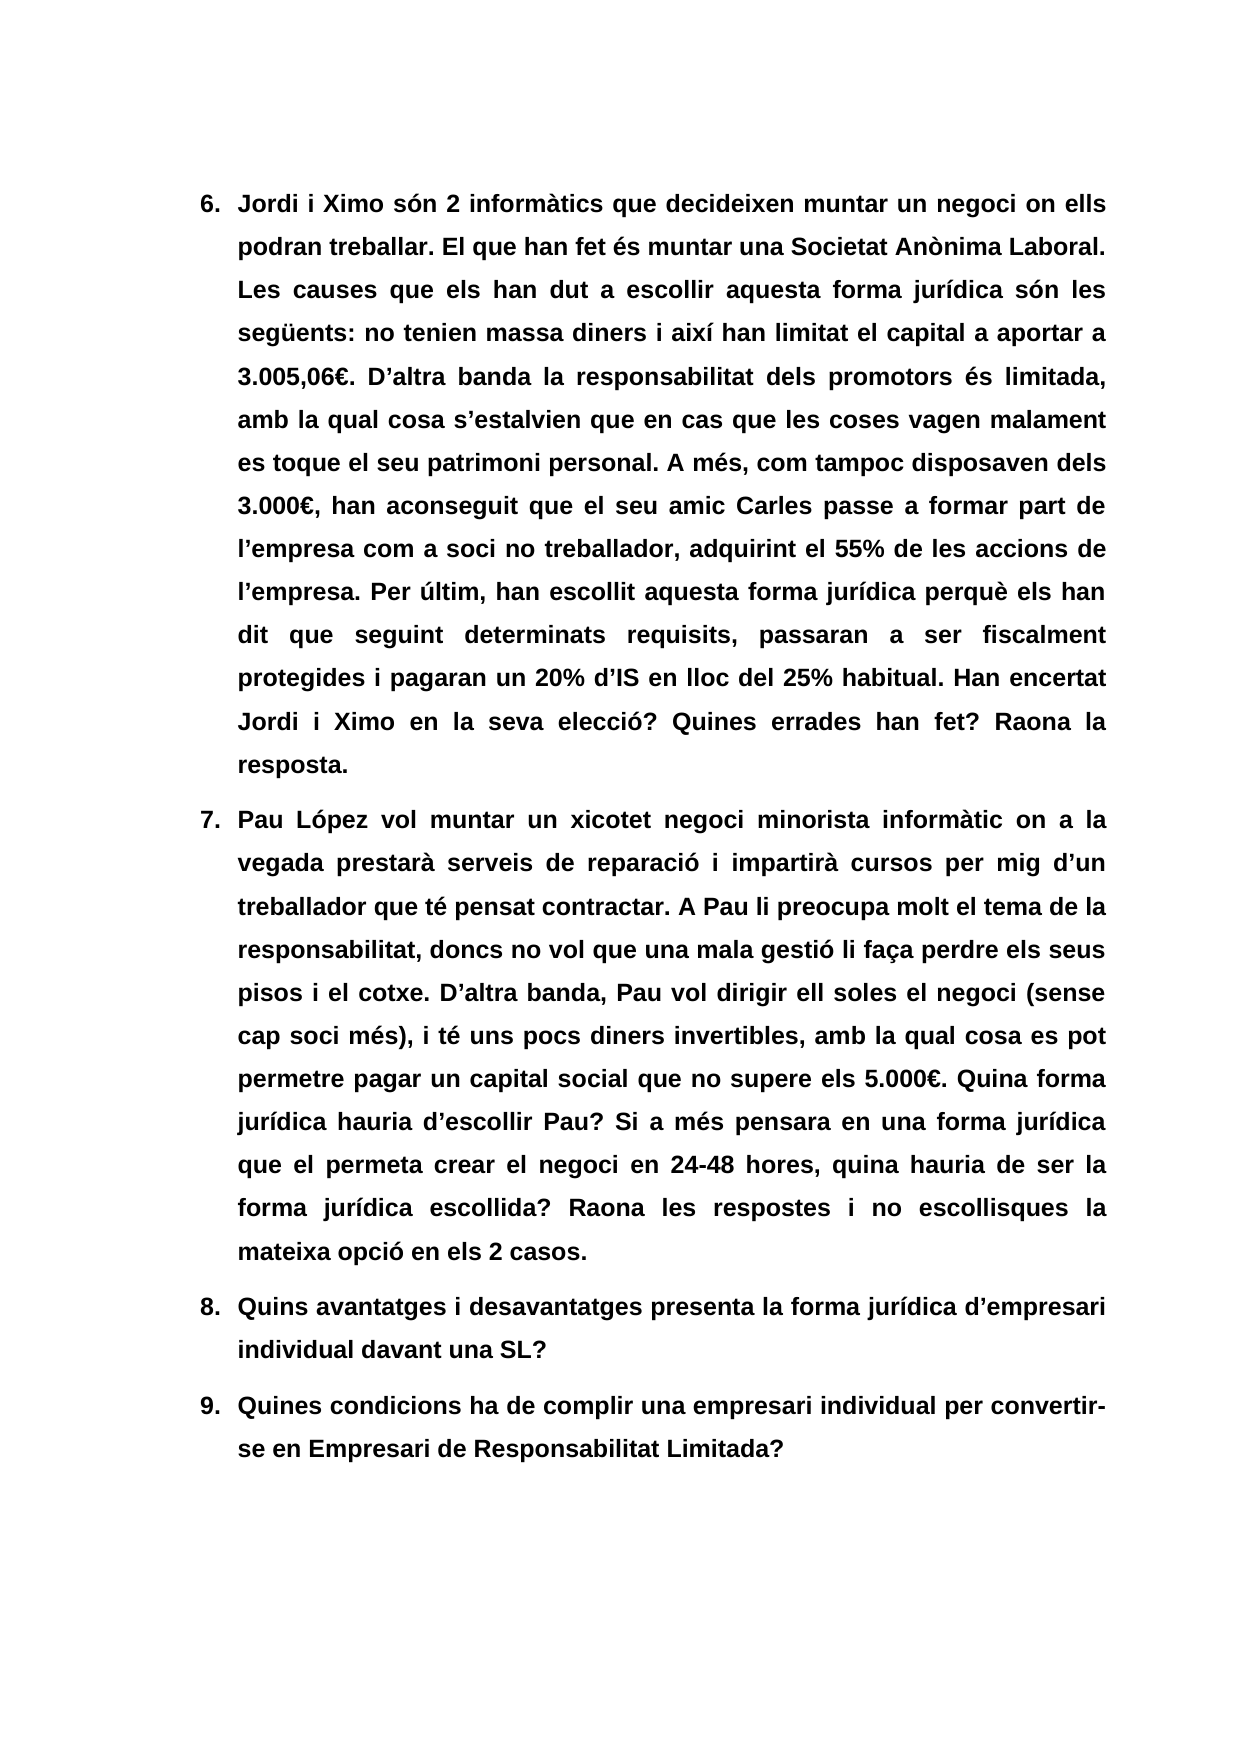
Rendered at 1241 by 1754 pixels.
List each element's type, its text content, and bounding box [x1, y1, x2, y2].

list Quins avantatges i desavantatges presenta la forma jurídica d’empresari individual davant una SL? [200, 1292, 1107, 1364]
list Pau López vol muntar un xicotet negoci minorista informàtic on a la vegada prestarà serveis de reparació i impartirà cursos per mig d’un treballador que té pensat contractar. A Pau li preocupa molt el tema de la responsabilitat, doncs no vol que una mala gestió li faça perdre els seus pisos i el cotxe. D’altra banda, Pau vol dirigir ell soles el negoci (sense cap soci més), i té uns pocs diners invertibles, amb la qual cosa es pot permetre pagar un capital social que no supere els 5.000€. Quina forma jurídica hauria d’escollir Pau? Si a més pensara en una forma jurídica que el permeta crear el negoci en 24-48 hores, quina hauria de ser la forma jurídica escollida? Raona les respostes i no escollisques la mateixa opció en els 2 casos. [200, 805, 1107, 1265]
list Jordi i Ximo són 2 informàtics que decideixen muntar un negoci on ells podran treballar. El que han fet és muntar una Societat Anònima Laboral. Les causes que els han dut a escollir aquesta forma jurídica són les següents: no tenien massa diners i així han limitat el capital a aportar a 3.005,06€. D’altra banda la responsabilitat dels promotors és limitada, amb la qual cosa s’estalvien que en cas que les coses vagen malament es toque el seu patrimoni personal. A més, com tampoc disposaven dels 3.000€, han aconseguit que el seu amic Carles passe a formar part de l’empresa com a soci no treballador, adquirint el 55% de les accions de l’empresa. Per últim, han escollit aquesta forma jurídica perquè els han dit que seguint determinats requisits, passaran a ser fiscalment protegides i pagaran un 20% d’IS en lloc del 25% habitual. Han encertat Jordi i Ximo en la seva elecció? Quines errades han fet? Raona la resposta. [200, 189, 1107, 778]
list Quines condicions ha de complir una empresari individual per convertir-se en Empresari de Responsabilitat Limitada? [200, 1391, 1107, 1462]
